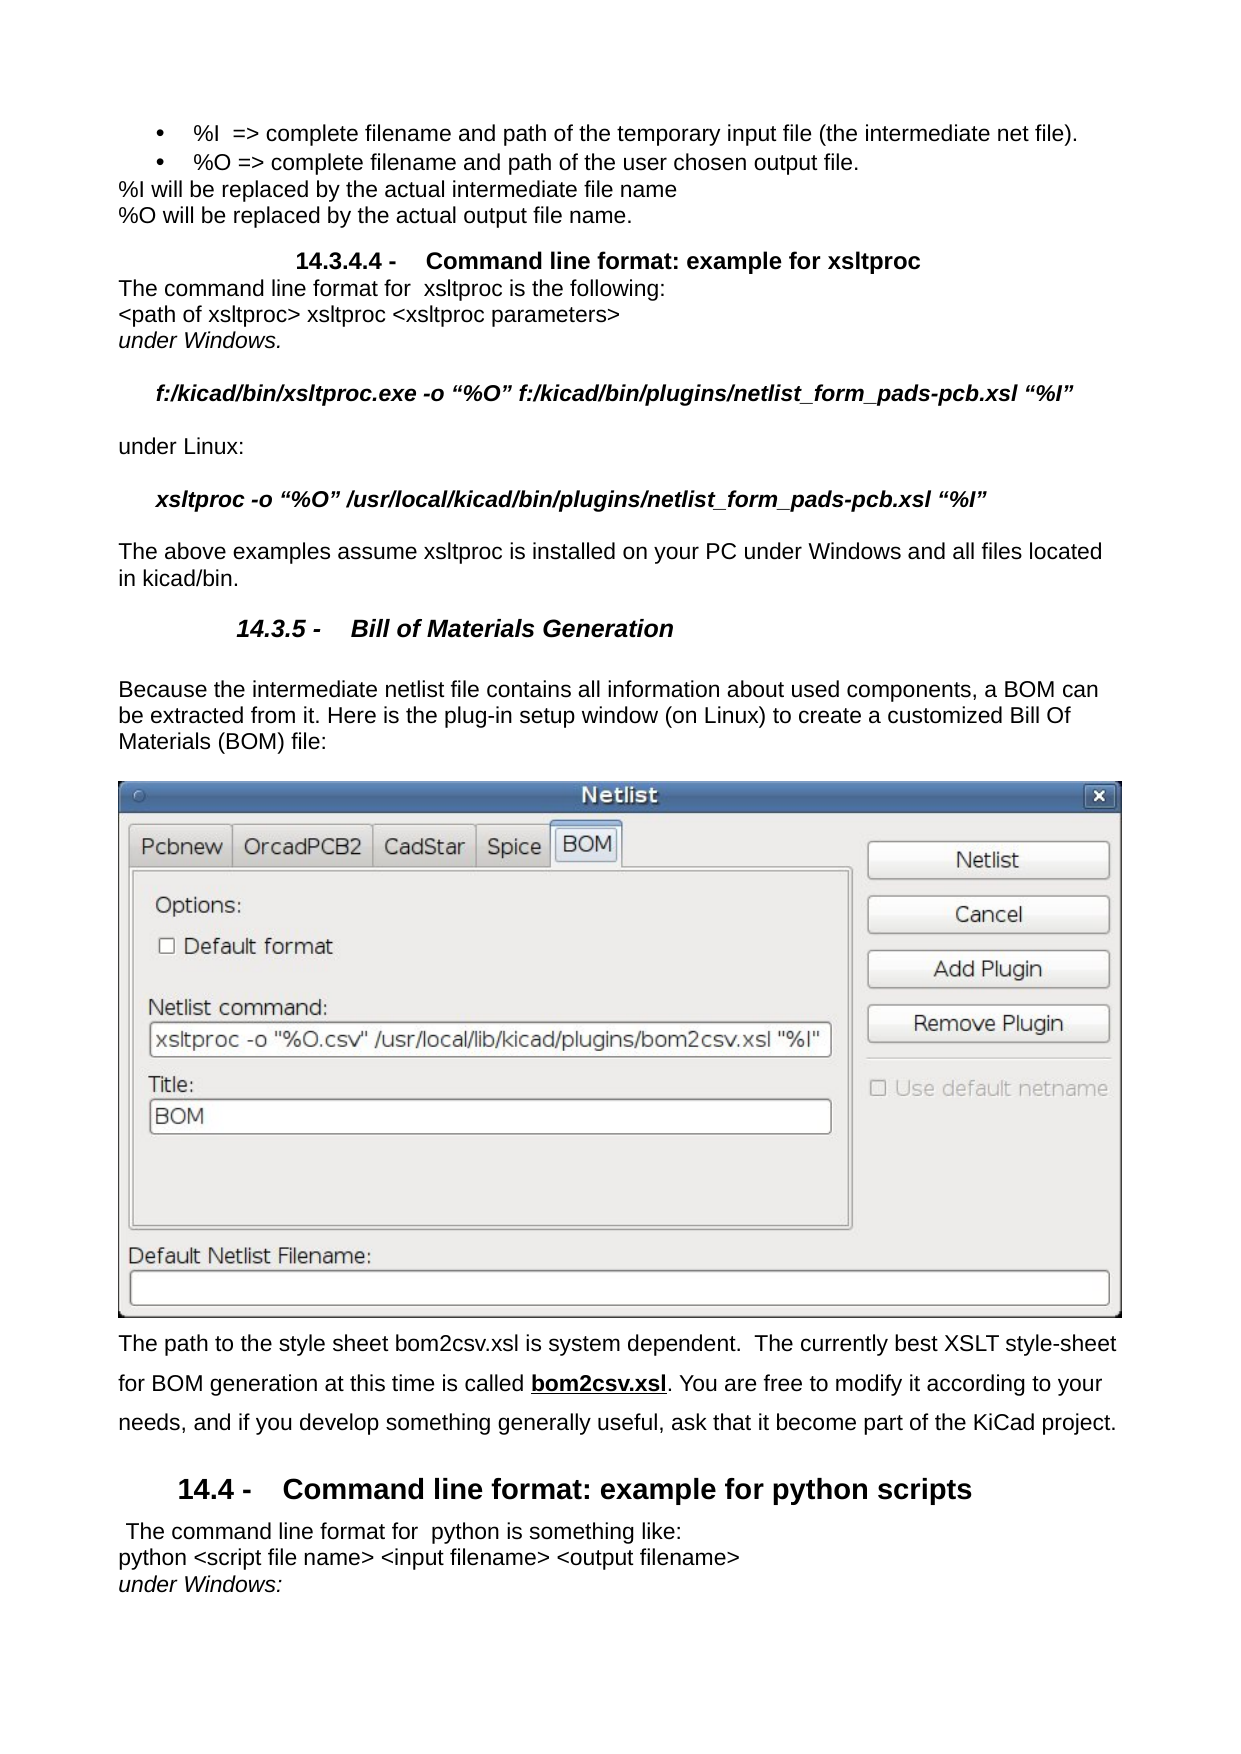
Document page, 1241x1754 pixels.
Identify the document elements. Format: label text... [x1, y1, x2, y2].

text %I will be replaced by the actual intermediate file name [118, 176, 1122, 202]
list %O => complete filename and path of the user chosen output file. [156, 147, 1122, 176]
text %O will be replaced by the actual output file name. [118, 202, 1122, 228]
text python <script file name> <input filename> <output filename> [118, 1544, 1122, 1571]
list %I => complete filename and path of the temporary input file (the intermediate net file). [156, 118, 1122, 147]
subtitle Command line format: example for python scripts [177, 1472, 1122, 1505]
text Because the intermediate netlist file contains all information about used components, a BOM can be extracted from it. Here is the plug-in setup window (on Linux) to create a customized Bill Of Materials (BOM) file: [118, 676, 1122, 754]
subtitle Command line format: example for xsltproc [295, 247, 1122, 275]
text The path to the style sheet bom2csv.xsl is system dependent. The currently best XSLT style-sheet for BOM generation at this time is called bom2csv.xsl. You are free to modify it according to your needs, and if you develop something generally useful, ask that it become part of the KiCad project. [118, 1318, 1122, 1436]
text under Linux: [118, 433, 1122, 459]
subtitle Bill of Materials Generation [236, 614, 1122, 643]
text The above examples assume xsltproc is installed on your PC under Windows and all files located in kicad/bin. [118, 538, 1122, 591]
text under Windows. [118, 327, 1122, 354]
text The command line format for xsltproc is the following: [118, 275, 1122, 301]
text under Windows: [118, 1571, 1122, 1597]
text f:/kicad/bin/xsltproc.exe -o “%O” f:/kicad/bin/plugins/netlist_form_pads-pcb.xsl “%I” [118, 354, 1122, 406]
text The command line format for python is something like: [125, 1518, 1122, 1544]
text <path of xsltproc> xsltproc <xsltproc parameters> [118, 301, 1122, 327]
picture [118, 781, 1122, 1318]
text xsltproc -o “%O” /usr/local/kicad/bin/plugins/netlist_form_pads-pcb.xsl “%I” [118, 459, 1122, 512]
